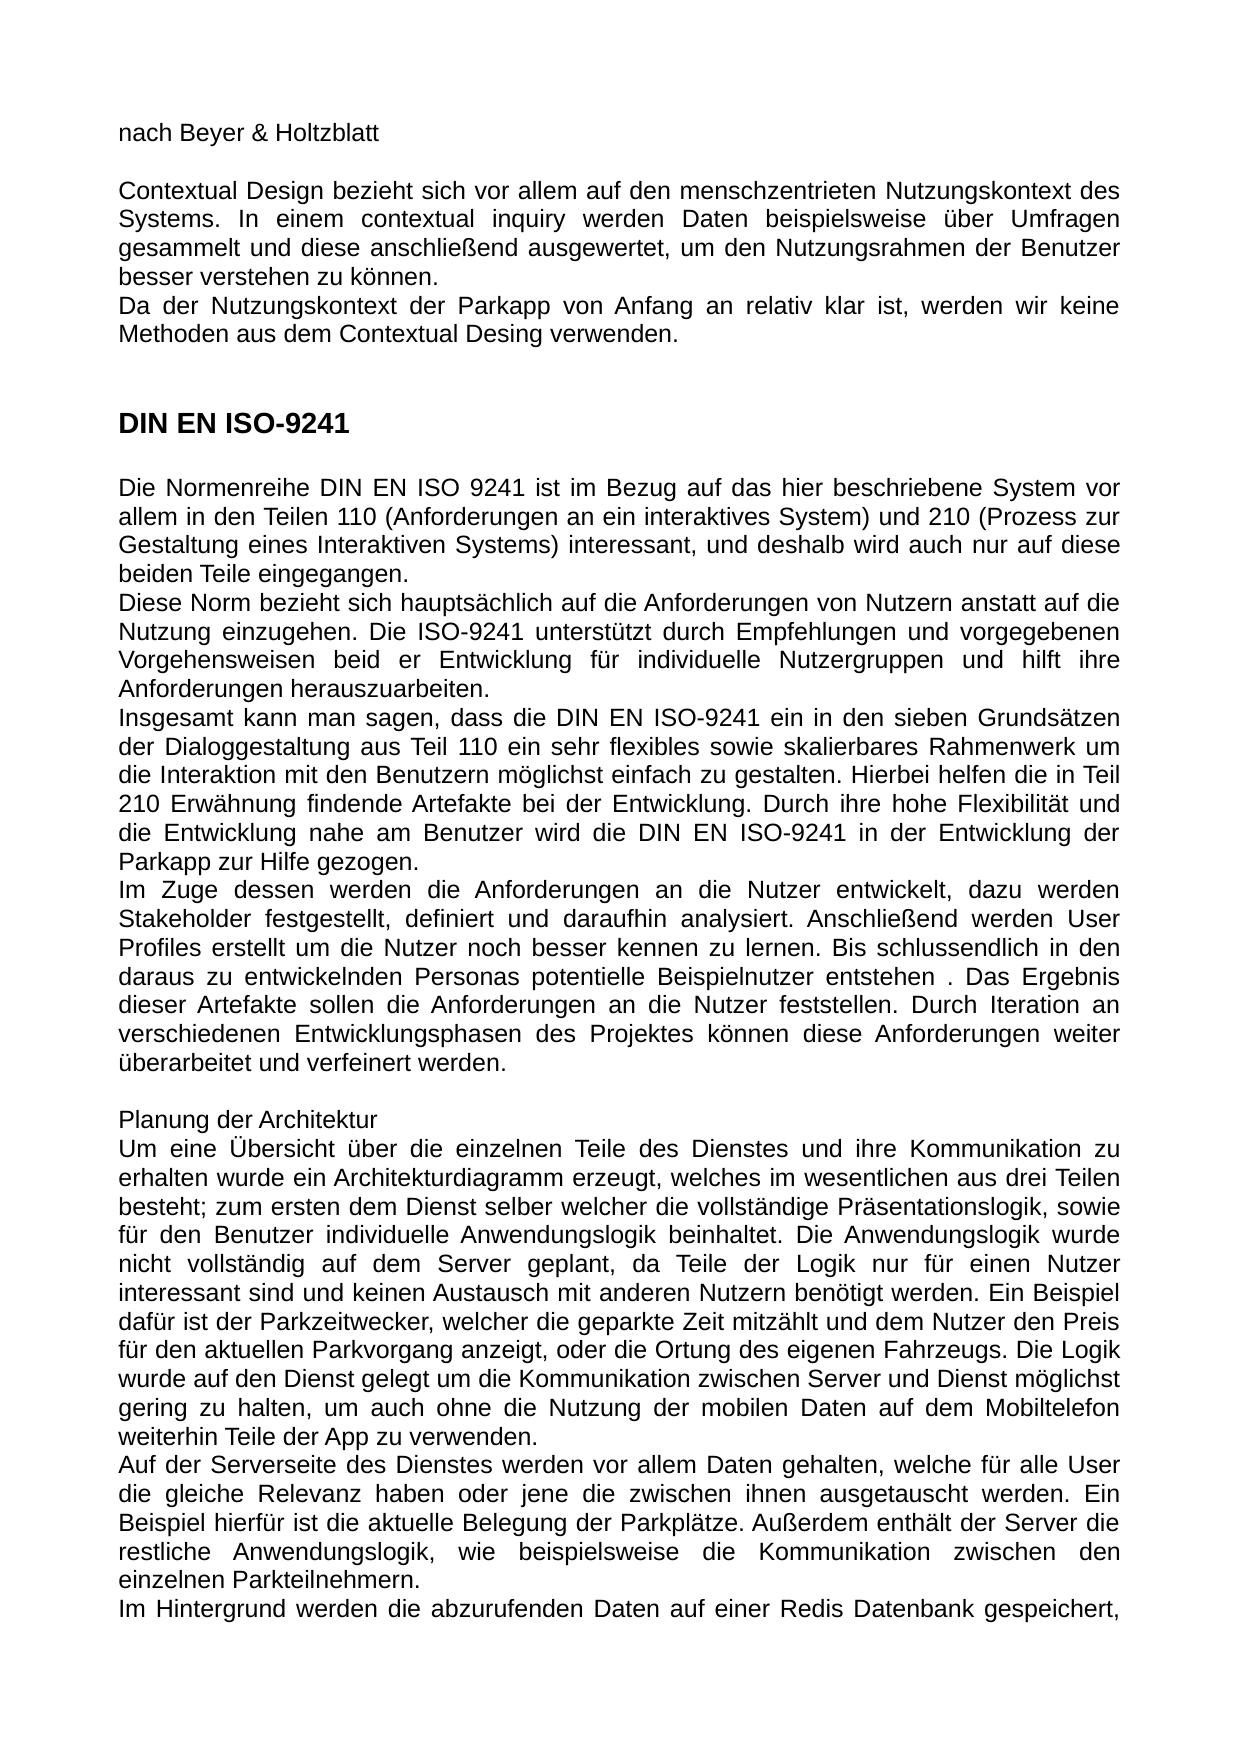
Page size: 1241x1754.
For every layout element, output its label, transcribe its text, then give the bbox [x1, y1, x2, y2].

text Im Hintergrund werden die abzurufenden Daten auf einer Redis Datenbank gespeichert, [118, 1594, 1122, 1623]
text Insgesamt kann man sagen, dass die DIN EN ISO-9241 ein in den sieben Grundsätzen der Dialoggestaltung aus Teil 110 ein sehr flexibles sowie skalierbares Rahmenwerk um die Interaktion mit den Benutzern möglichst einfach zu gestalten. Hierbei helfen die in Teil 210 Erwähnung findende Artefakte bei der Entwicklung. Durch ihre hohe Flexibilität und die Entwicklung nahe am Benutzer wird die DIN EN ISO-9241 in der Entwicklung der Parkapp zur Hilfe gezogen. [118, 703, 1122, 875]
text Diese Norm bezieht sich hauptsächlich auf die Anforderungen von Nutzern anstatt auf die Nutzung einzugehen. Die ISO-9241 unterstützt durch Empfehlungen und vorgegebenen Vorgehensweisen beid er Entwicklung für individuelle Nutzergruppen und hilft ihre Anforderungen herauszuarbeiten. [118, 588, 1122, 703]
text Im Zuge dessen werden die Anforderungen an die Nutzer entwickelt, dazu werden Stakeholder festgestellt, definiert und daraufhin analysiert. Anschließend werden User Profiles erstellt um die Nutzer noch besser kennen zu lernen. Bis schlussendlich in den daraus zu entwickelnden Personas potentielle Beispielnutzer entstehen . Das Ergebnis dieser Artefakte sollen die Anforderungen an die Nutzer feststellen. Durch Iteration an verschiedenen Entwicklungsphasen des Projektes können diese Anforderungen weiter überarbeitet und verfeinert werden. [118, 875, 1122, 1076]
text DIN EN ISO-9241 [118, 406, 1122, 439]
text Um eine Übersicht über die einzelnen Teile des Dienstes und ihre Kommunikation zu erhalten wurde ein Architekturdiagramm erzeugt, welches im wesentlichen aus drei Teilen besteht; zum ersten dem Dienst selber welcher die vollständige Präsentationslogik, sowie für den Benutzer individuelle Anwendungslogik beinhaltet. Die Anwendungslogik wurde nicht vollständig auf dem Server geplant, da Teile der Logik nur für einen Nutzer interessant sind und keinen Austausch mit anderen Nutzern benötigt werden. Ein Beispiel dafür ist der Parkzeitwecker, welcher die geparkte Zeit mitzählt und dem Nutzer den Preis für den aktuellen Parkvorgang anzeigt, oder die Ortung des eigenen Fahrzeugs. Die Logik wurde auf den Dienst gelegt um die Kommunikation zwischen Server und Dienst möglichst gering zu halten, um auch ohne die Nutzung der mobilen Daten auf dem Mobiltelefon weiterhin Teile der App zu verwenden. [118, 1134, 1122, 1450]
text Da der Nutzungskontext der Parkapp von Anfang an relativ klar ist, werden wir keine Methoden aus dem Contextual Desing verwenden. [118, 291, 1122, 348]
text Contextual Design bezieht sich vor allem auf den menschzentrieten Nutzungskontext des Systems. In einem contextual inquiry werden Daten beispielsweise über Umfragen gesammelt und diese anschließend ausgewertet, um den Nutzungsrahmen der Benutzer besser verstehen zu können. [118, 176, 1122, 291]
text Planung der Architektur [118, 1105, 1122, 1134]
text Die Normenreihe DIN EN ISO 9241 ist im Bezug auf das hier beschriebene System vor allem in den Teilen 110 (Anforderungen an ein interaktives System) und 210 (Prozess zur Gestaltung eines Interaktiven Systems) interessant, und deshalb wird auch nur auf diese beiden Teile eingegangen. [118, 473, 1122, 588]
text nach Beyer & Holtzblatt [118, 118, 1122, 147]
text Auf der Serverseite des Dienstes werden vor allem Daten gehalten, welche für alle User die gleiche Relevanz haben oder jene die zwischen ihnen ausgetauscht werden. Ein Beispiel hierfür ist die aktuelle Belegung der Parkplätze. Außerdem enthält der Server die restliche Anwendungslogik, wie beispielsweise die Kommunikation zwischen den einzelnen Parkteilnehmern. [118, 1450, 1122, 1594]
